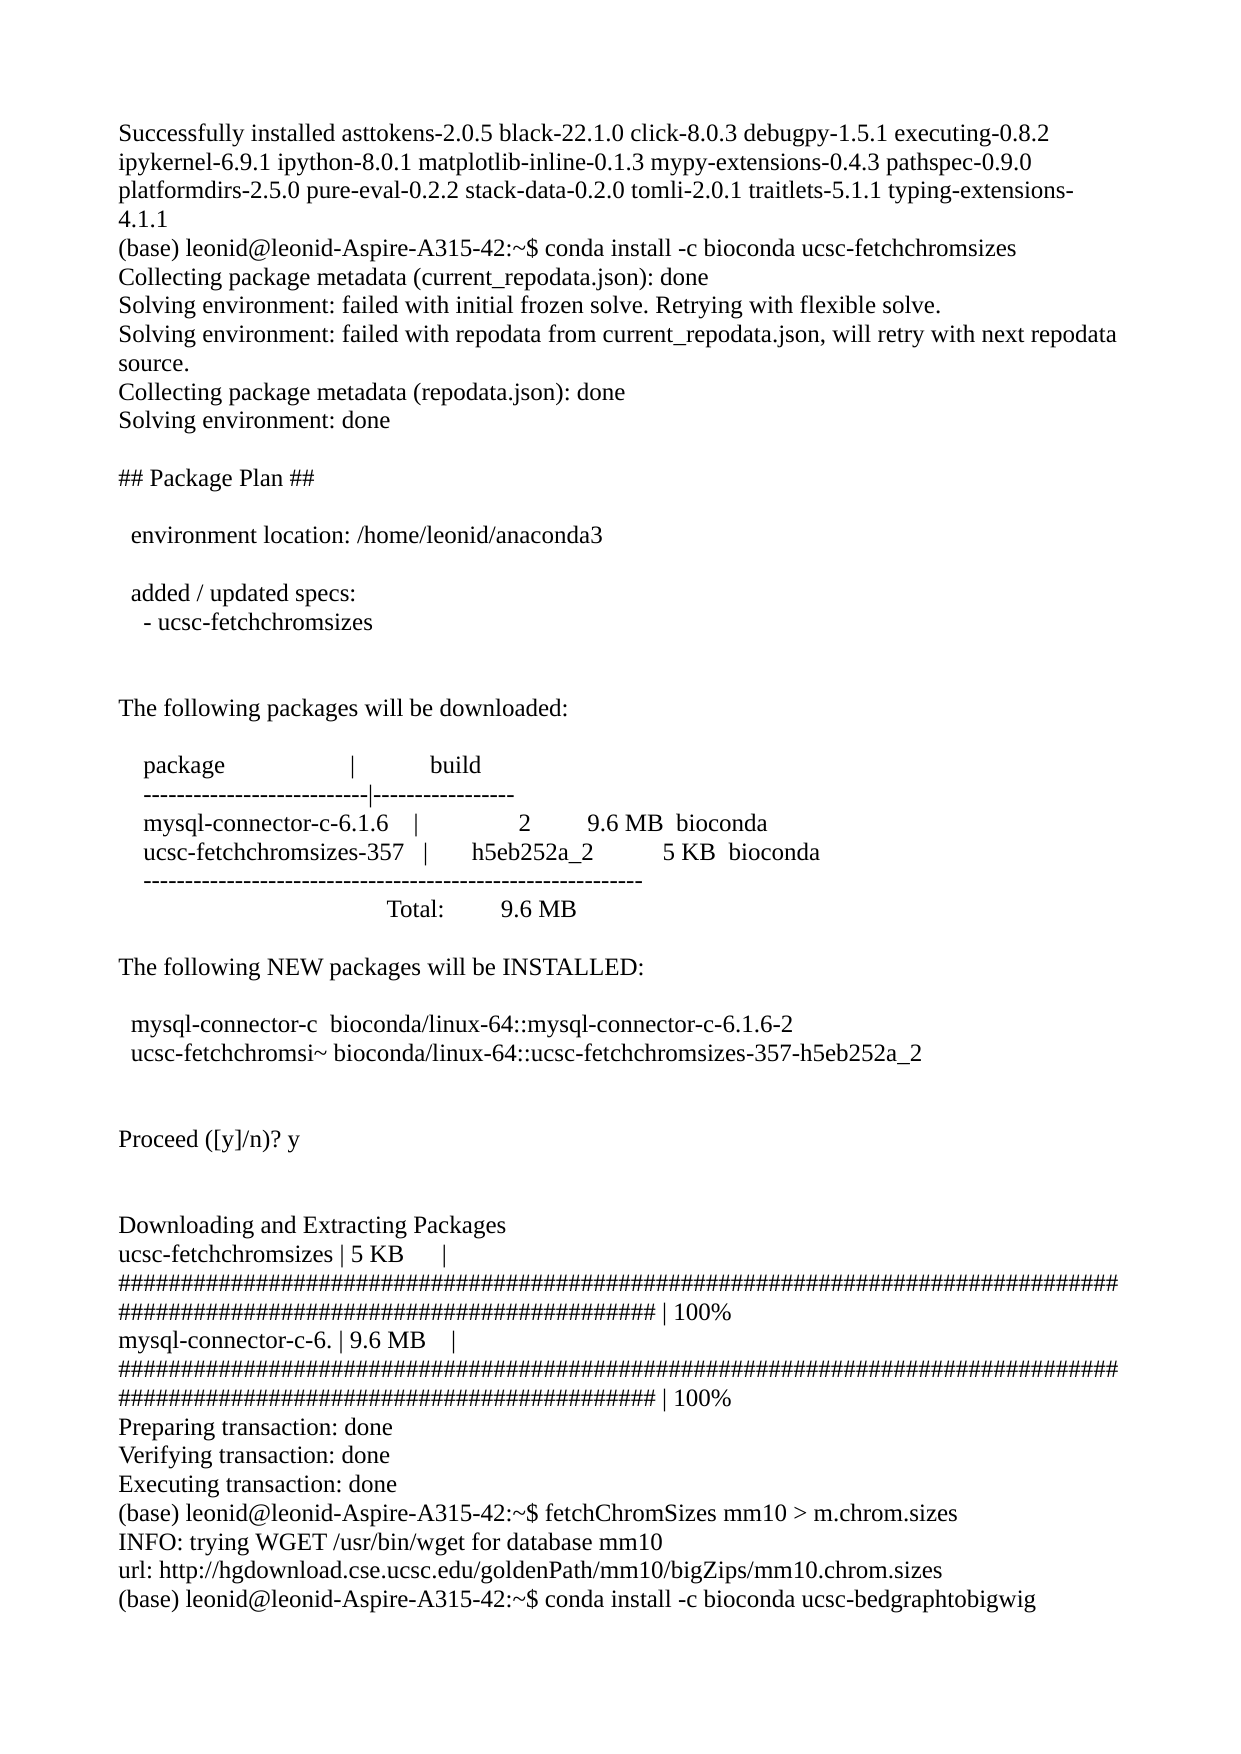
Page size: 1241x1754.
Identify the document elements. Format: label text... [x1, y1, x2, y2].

text ucsc-fetchchromsizes-357 | h5eb252a_2 5 KB bioconda [118, 837, 1122, 866]
text (base) leonid@leonid-Aspire-A315-42:~$ conda install -c bioconda ucsc-fetchchromsizes [118, 233, 1122, 262]
text mysql-connector-c-6.1.6 | 2 9.6 MB bioconda [118, 808, 1122, 837]
text Preparing transaction: done [118, 1412, 1122, 1441]
text The following NEW packages will be INSTALLED: [118, 952, 1122, 981]
text url: http://hgdownload.cse.ucsc.edu/goldenPath/mm10/bigZips/mm10.chrom.sizes [118, 1556, 1122, 1584]
text mysql-connector-c-6. | 9.6 MB | ########################################################################################################################### | 100% [118, 1326, 1122, 1412]
text Proceed ([y]/n)? y [118, 1124, 1122, 1153]
text Solving environment: done [118, 406, 1122, 434]
text (base) leonid@leonid-Aspire-A315-42:~$ conda install -c bioconda ucsc-bedgraphtobigwig [118, 1584, 1122, 1613]
text Total: 9.6 MB [118, 894, 1122, 923]
text package | build [118, 751, 1122, 779]
text (base) leonid@leonid-Aspire-A315-42:~$ fetchChromSizes mm10 > m.chrom.sizes [118, 1498, 1122, 1527]
text Downloading and Extracting Packages [118, 1211, 1122, 1239]
text Collecting package metadata (current_repodata.json): done [118, 262, 1122, 291]
text Solving environment: failed with repodata from current_repodata.json, will retry with next repodata source. [118, 319, 1122, 377]
text The following packages will be downloaded: [118, 693, 1122, 722]
text added / updated specs: [118, 578, 1122, 607]
text - ucsc-fetchchromsizes [118, 607, 1122, 636]
text INFO: trying WGET /usr/bin/wget for database mm10 [118, 1527, 1122, 1556]
text ucsc-fetchchromsi~ bioconda/linux-64::ucsc-fetchchromsizes-357-h5eb252a_2 [118, 1038, 1122, 1067]
text Solving environment: failed with initial frozen solve. Retrying with flexible solve. [118, 291, 1122, 319]
text ucsc-fetchchromsizes | 5 KB | ########################################################################################################################### | 100% [118, 1239, 1122, 1326]
text mysql-connector-c bioconda/linux-64::mysql-connector-c-6.1.6-2 [118, 1009, 1122, 1038]
text ---------------------------|----------------- [118, 779, 1122, 808]
text Collecting package metadata (repodata.json): done [118, 377, 1122, 406]
text environment location: /home/leonid/anaconda3 [118, 521, 1122, 549]
text ------------------------------------------------------------ [118, 866, 1122, 894]
text Successfully installed asttokens-2.0.5 black-22.1.0 click-8.0.3 debugpy-1.5.1 executing-0.8.2 ipykernel-6.9.1 ipython-8.0.1 matplotlib-inline-0.1.3 mypy-extensions-0.4.3 pathspec-0.9.0 platformdirs-2.5.0 pure-eval-0.2.2 stack-data-0.2.0 tomli-2.0.1 traitlets-5.1.1 typing-extensions-4.1.1 [118, 118, 1122, 233]
text Executing transaction: done [118, 1469, 1122, 1498]
text Verifying transaction: done [118, 1441, 1122, 1469]
text ## Package Plan ## [118, 463, 1122, 492]
